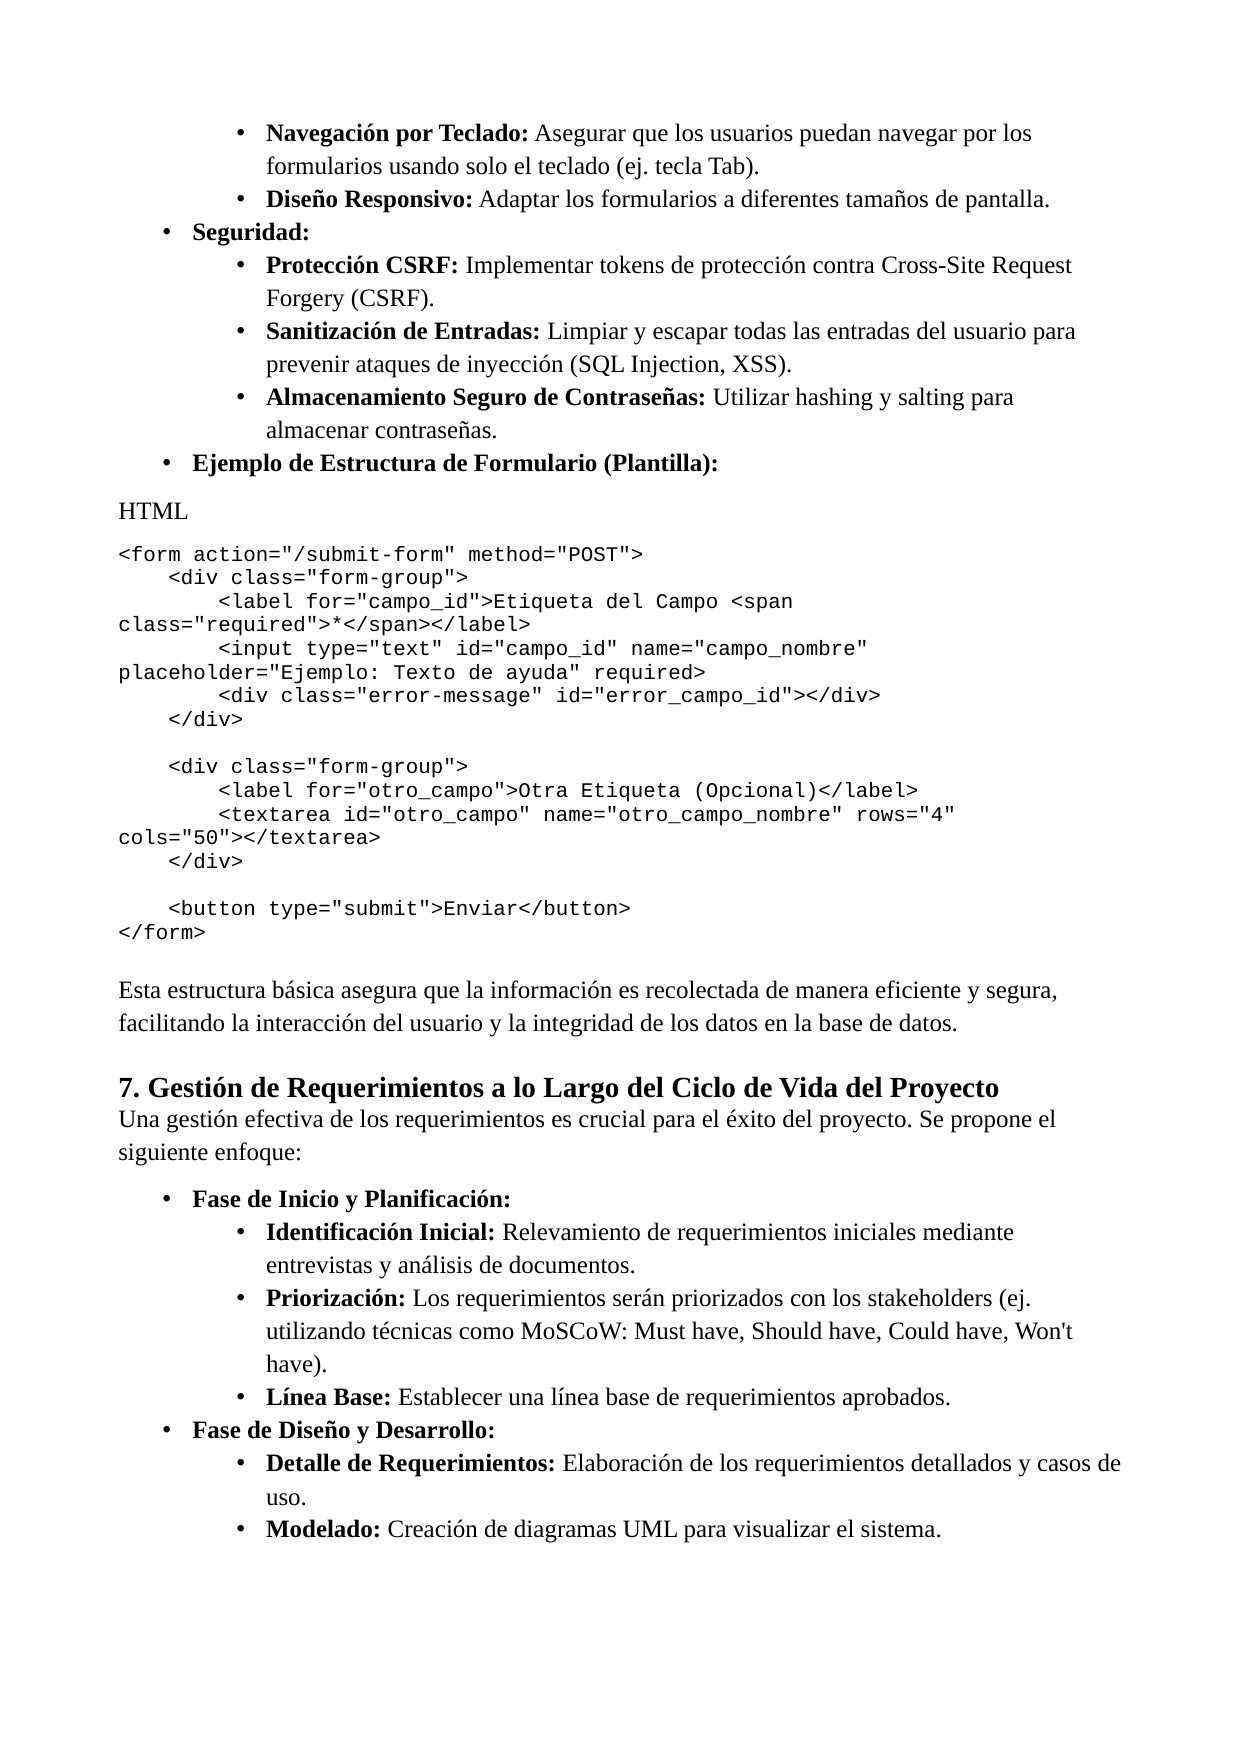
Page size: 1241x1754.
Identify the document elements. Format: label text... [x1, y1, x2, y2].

list Línea Base: Establecer una línea base de requerimientos aprobados. [236, 1382, 1122, 1411]
list Diseño Responsivo: Adaptar los formularios a diferentes tamaños de pantalla. [236, 184, 1122, 213]
text Esta estructura básica asegura que la información es recolectada de manera eficiente y segura, facilitando la interacción del usuario y la integridad de los datos en la base de datos. [118, 975, 1122, 1037]
list Identificación Inicial: Relevamiento de requerimientos iniciales mediante entrevistas y análisis de documentos. [236, 1217, 1122, 1279]
text <button type="submit">Enviar</button> [118, 898, 1122, 922]
text <div class="error-message" id="error_campo_id"></div> [118, 685, 1122, 709]
text <input type="text" id="campo_id" name="campo_nombre" placeholder="Ejemplo: Texto de ayuda" required> [118, 638, 1122, 685]
list Sanitización de Entradas: Limpiar y escapar todas las entradas del usuario para prevenir ataques de inyección (SQL Injection, XSS). [236, 316, 1122, 378]
text Una gestión efectiva de los requerimientos es crucial para el éxito del proyecto. Se propone el siguiente enfoque: [118, 1104, 1122, 1166]
list Ejemplo de Estructura de Formulario (Plantilla): [162, 448, 1122, 477]
text <label for="otro_campo">Otra Etiqueta (Opcional)</label> [118, 780, 1122, 804]
list Navegación por Teclado: Asegurar que los usuarios puedan navegar por los formularios usando solo el teclado (ej. tecla Tab). [236, 118, 1122, 180]
text <textarea id="otro_campo" name="otro_campo_nombre" rows="4" cols="50"></textarea> [118, 804, 1122, 851]
text <div class="form-group"> [118, 567, 1122, 591]
list Priorización: Los requerimientos serán priorizados con los stakeholders (ej. utilizando técnicas como MoSCoW: Must have, Should have, Could have, Won't have). [236, 1283, 1122, 1378]
list Protección CSRF: Implementar tokens de protección contra Cross-Site Request Forgery (CSRF). [236, 250, 1122, 312]
list Detalle de Requerimientos: Elaboración de los requerimientos detallados y casos de uso. [236, 1448, 1122, 1510]
text <label for="campo_id">Etiqueta del Campo <span class="required">*</span></label> [118, 591, 1122, 638]
text </div> [118, 851, 1122, 874]
list Fase de Inicio y Planificación: [162, 1184, 1122, 1213]
text <div class="form-group"> [118, 756, 1122, 780]
text </form> [118, 922, 1122, 946]
text <form action="/submit-form" method="POST"> [118, 543, 1122, 567]
text HTML [118, 496, 1122, 525]
list Modelado: Creación de diagramas UML para visualizar el sistema. [236, 1514, 1122, 1543]
list Almacenamiento Seguro de Contraseñas: Utilizar hashing y salting para almacenar contraseñas. [236, 382, 1122, 444]
list Seguridad: [162, 217, 1122, 246]
text </div> [118, 709, 1122, 733]
subtitle 7. Gestión de Requerimientos a lo Largo del Ciclo de Vida del Proyecto [118, 1070, 1122, 1104]
list Fase de Diseño y Desarrollo: [162, 1416, 1122, 1444]
